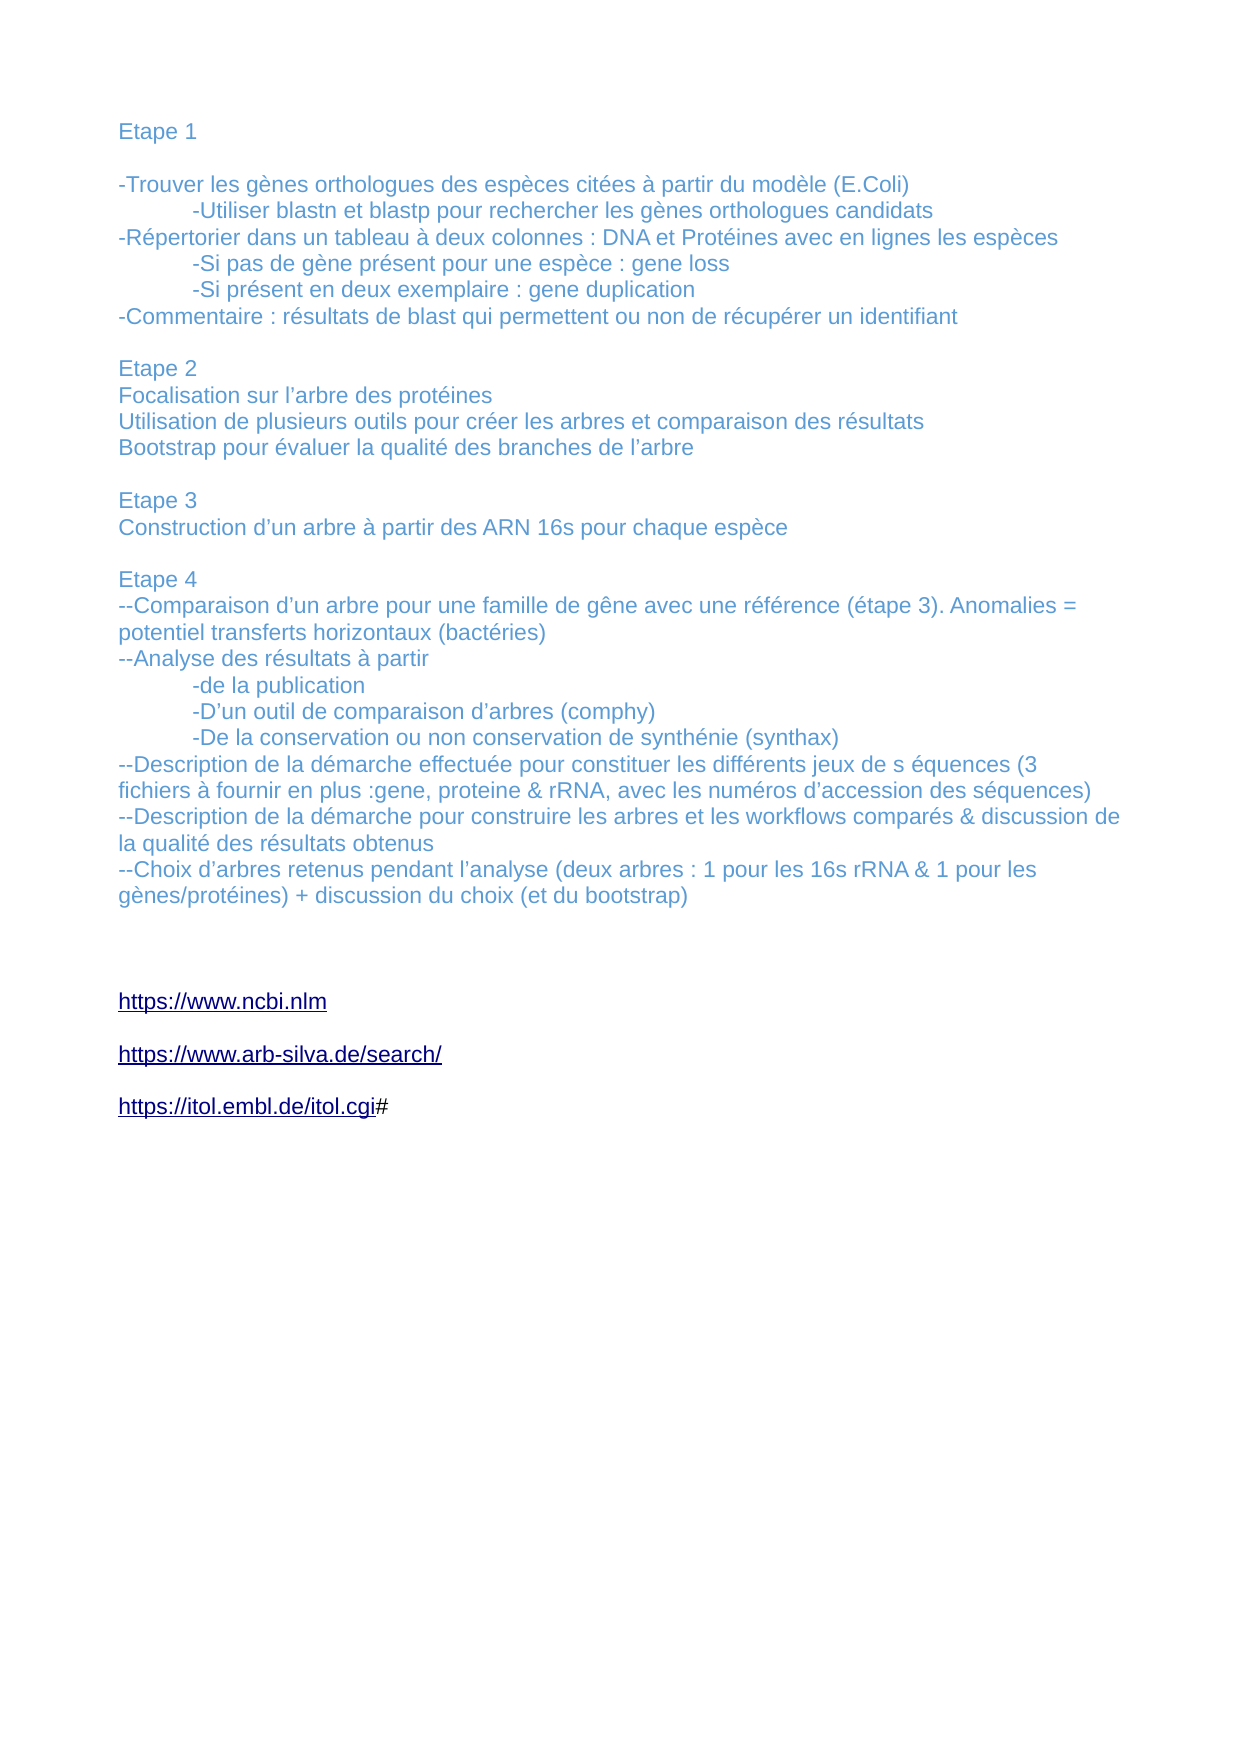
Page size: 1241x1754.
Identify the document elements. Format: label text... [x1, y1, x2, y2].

text https://www.arb-silva.de/search/ [118, 1041, 1122, 1067]
text Construction d’un arbre à partir des ARN 16s pour chaque espèce [118, 513, 1122, 540]
text -de la publication [118, 672, 1122, 698]
text https://itol.embl.de/itol.cgi# [118, 1093, 1122, 1119]
text -Trouver les gènes orthologues des espèces citées à partir du modèle (E.Coli) [118, 171, 1122, 197]
text Bootstrap pour évaluer la qualité des branches de l’arbre [118, 434, 1122, 461]
text --Description de la démarche pour construire les arbres et les workflows comparés & discussion de la qualité des résultats obtenus [118, 803, 1122, 856]
text Etape 4 [118, 566, 1122, 592]
text -Répertorier dans un tableau à deux colonnes : DNA et Protéines avec en lignes les espèces [118, 223, 1122, 250]
text -Si pas de gène présent pour une espèce : gene loss [118, 250, 1122, 276]
text --Description de la démarche effectuée pour constituer les différents jeux de s équences (3 fichiers à fournir en plus :gene, proteine & rRNA, avec les numéros d’accession des séquences) [118, 751, 1122, 803]
text -Utiliser blastn et blastp pour rechercher les gènes orthologues candidats [118, 197, 1122, 223]
text -D’un outil de comparaison d’arbres (comphy) [118, 698, 1122, 724]
text https://www.ncbi.nlm [118, 988, 1122, 1014]
text Etape 2 [118, 329, 1122, 382]
text --Analyse des résultats à partir [118, 645, 1122, 672]
text Utilisation de plusieurs outils pour créer les arbres et comparaison des résultats [118, 408, 1122, 434]
text -Commentaire : résultats de blast qui permettent ou non de récupérer un identifiant [118, 303, 1122, 329]
text Etape 3 [118, 487, 1122, 513]
text Focalisation sur l’arbre des protéines [118, 382, 1122, 408]
text --Comparaison d’un arbre pour une famille de gêne avec une référence (étape 3). Anomalies = potentiel transferts horizontaux (bactéries) [118, 592, 1122, 645]
text --Choix d’arbres retenus pendant l’analyse (deux arbres : 1 pour les 16s rRNA & 1 pour les gènes/protéines) + discussion du choix (et du bootstrap) [118, 856, 1122, 909]
text -Si présent en deux exemplaire : gene duplication [118, 276, 1122, 303]
text -De la conservation ou non conservation de synthénie (synthax) [118, 724, 1122, 751]
text Etape 1 [118, 118, 1122, 144]
